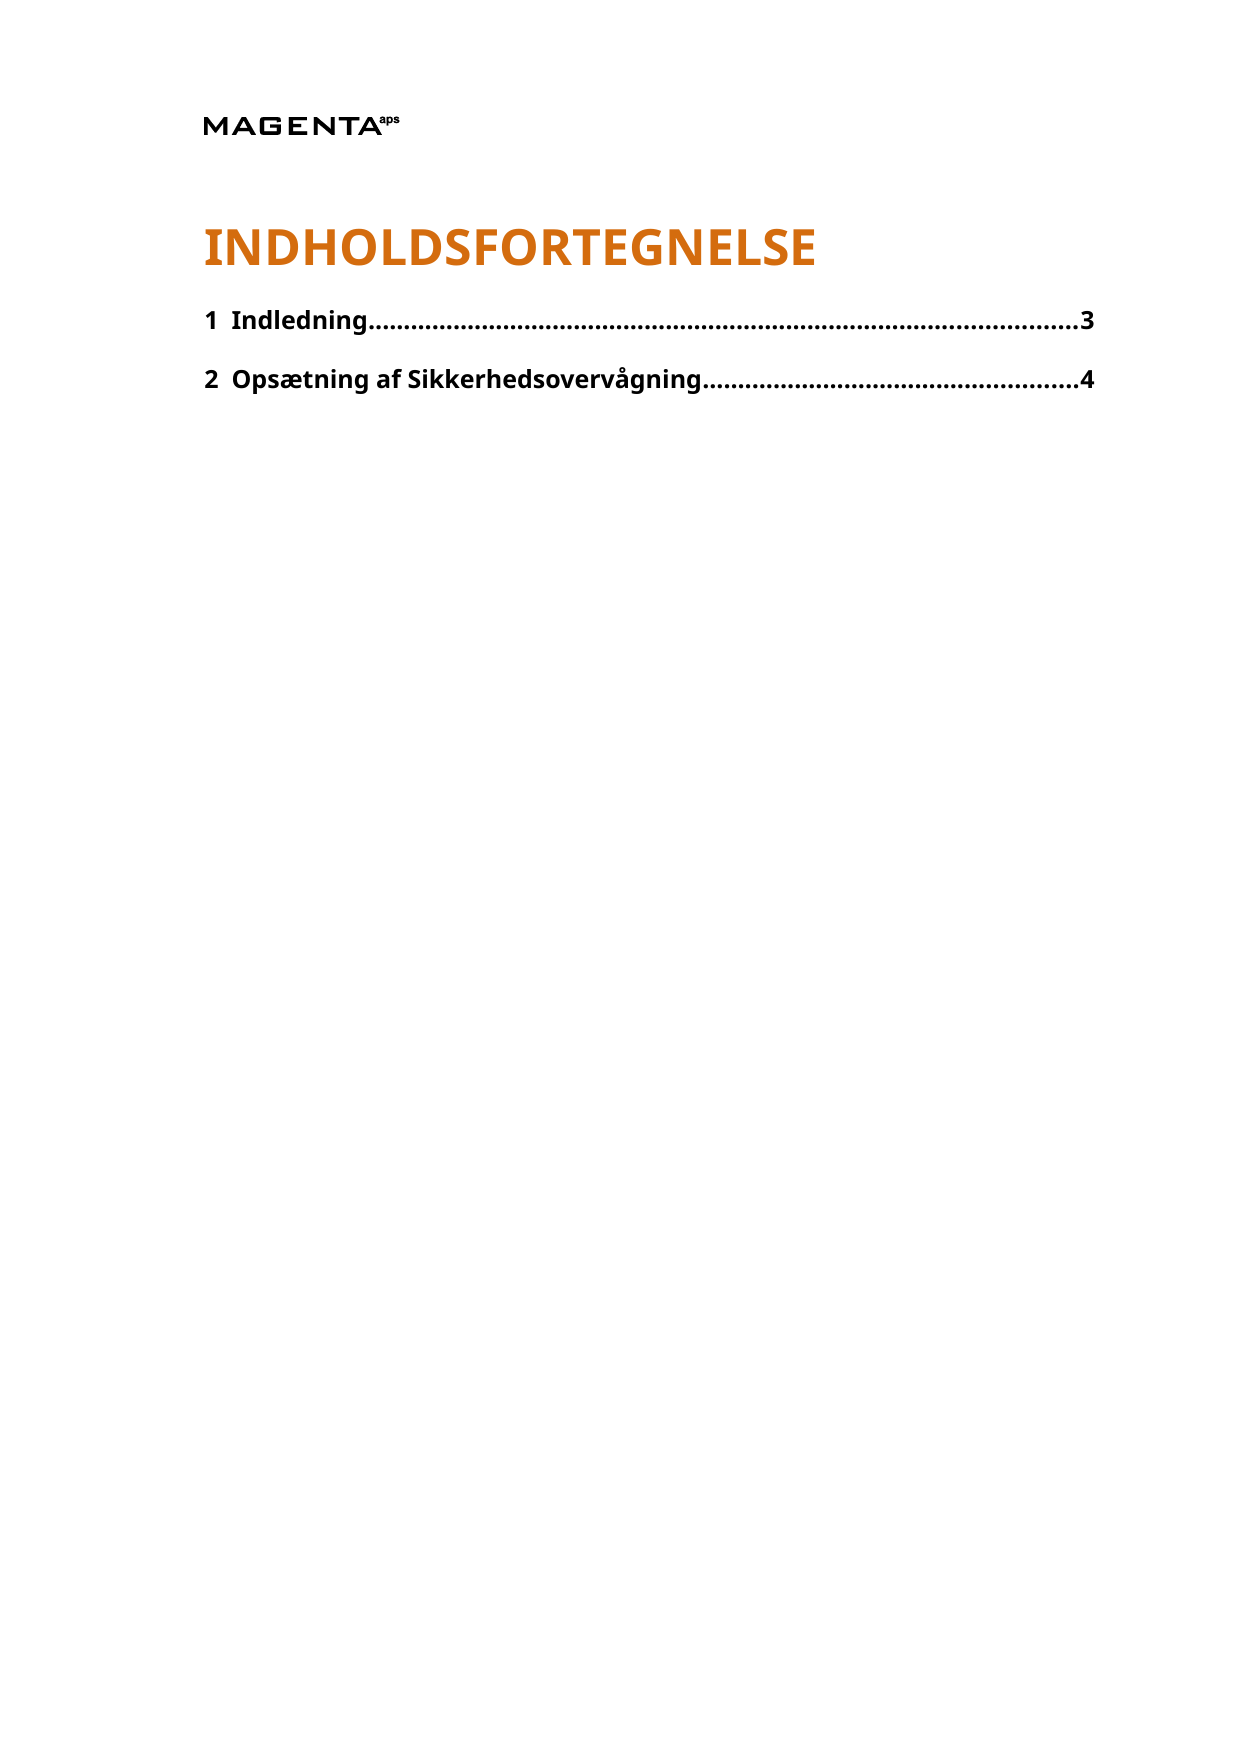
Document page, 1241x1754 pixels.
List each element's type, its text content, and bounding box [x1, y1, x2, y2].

subtitle Indholdsfortegnelse [204, 219, 1094, 277]
text 2 Opsætning af Sikkerhedsovervågning 4 [204, 365, 1094, 394]
text 1 Indledning 3 [204, 306, 1094, 336]
